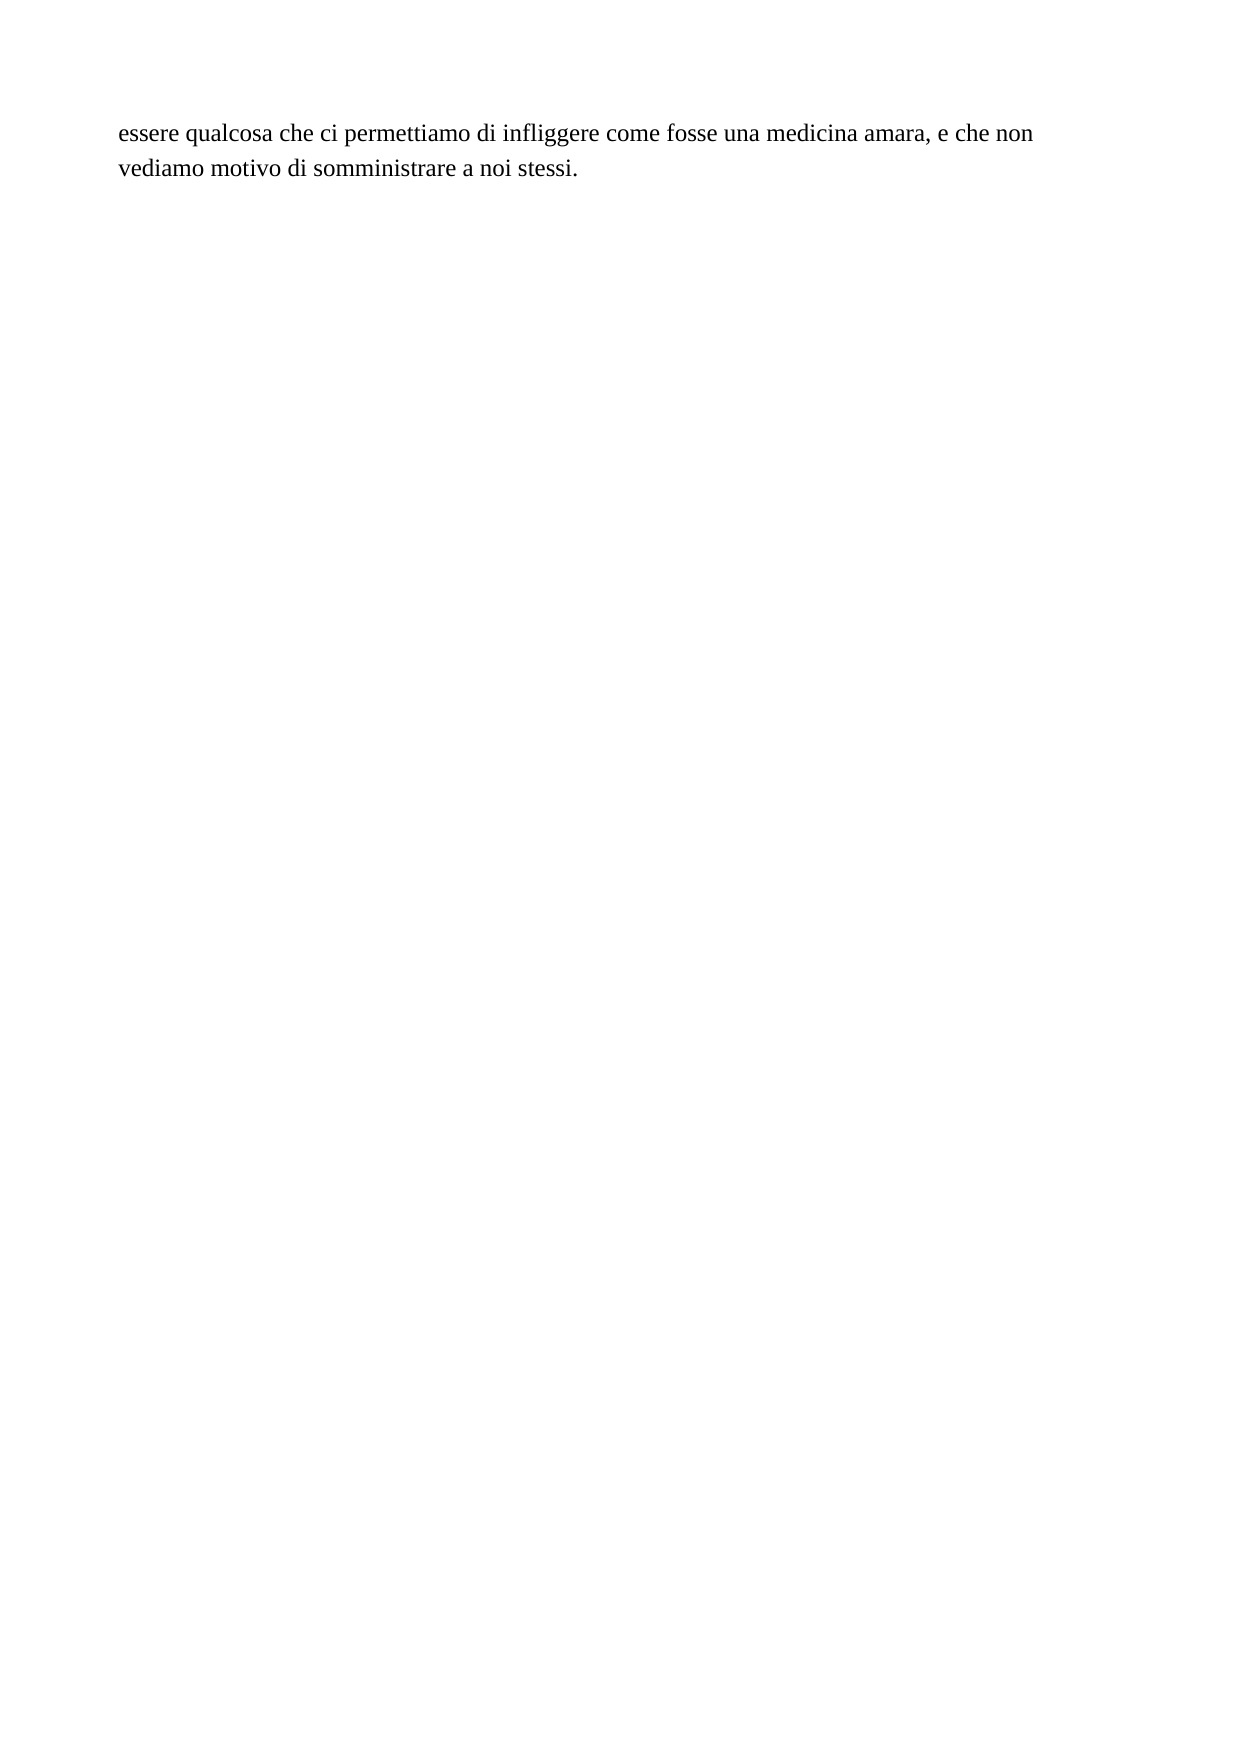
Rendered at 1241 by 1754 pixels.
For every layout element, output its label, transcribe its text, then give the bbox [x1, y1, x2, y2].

text essere qualcosa che ci permettiamo di infliggere come fosse una medicina amara, e che non vediamo motivo di somministrare a noi stessi. [118, 118, 1122, 181]
